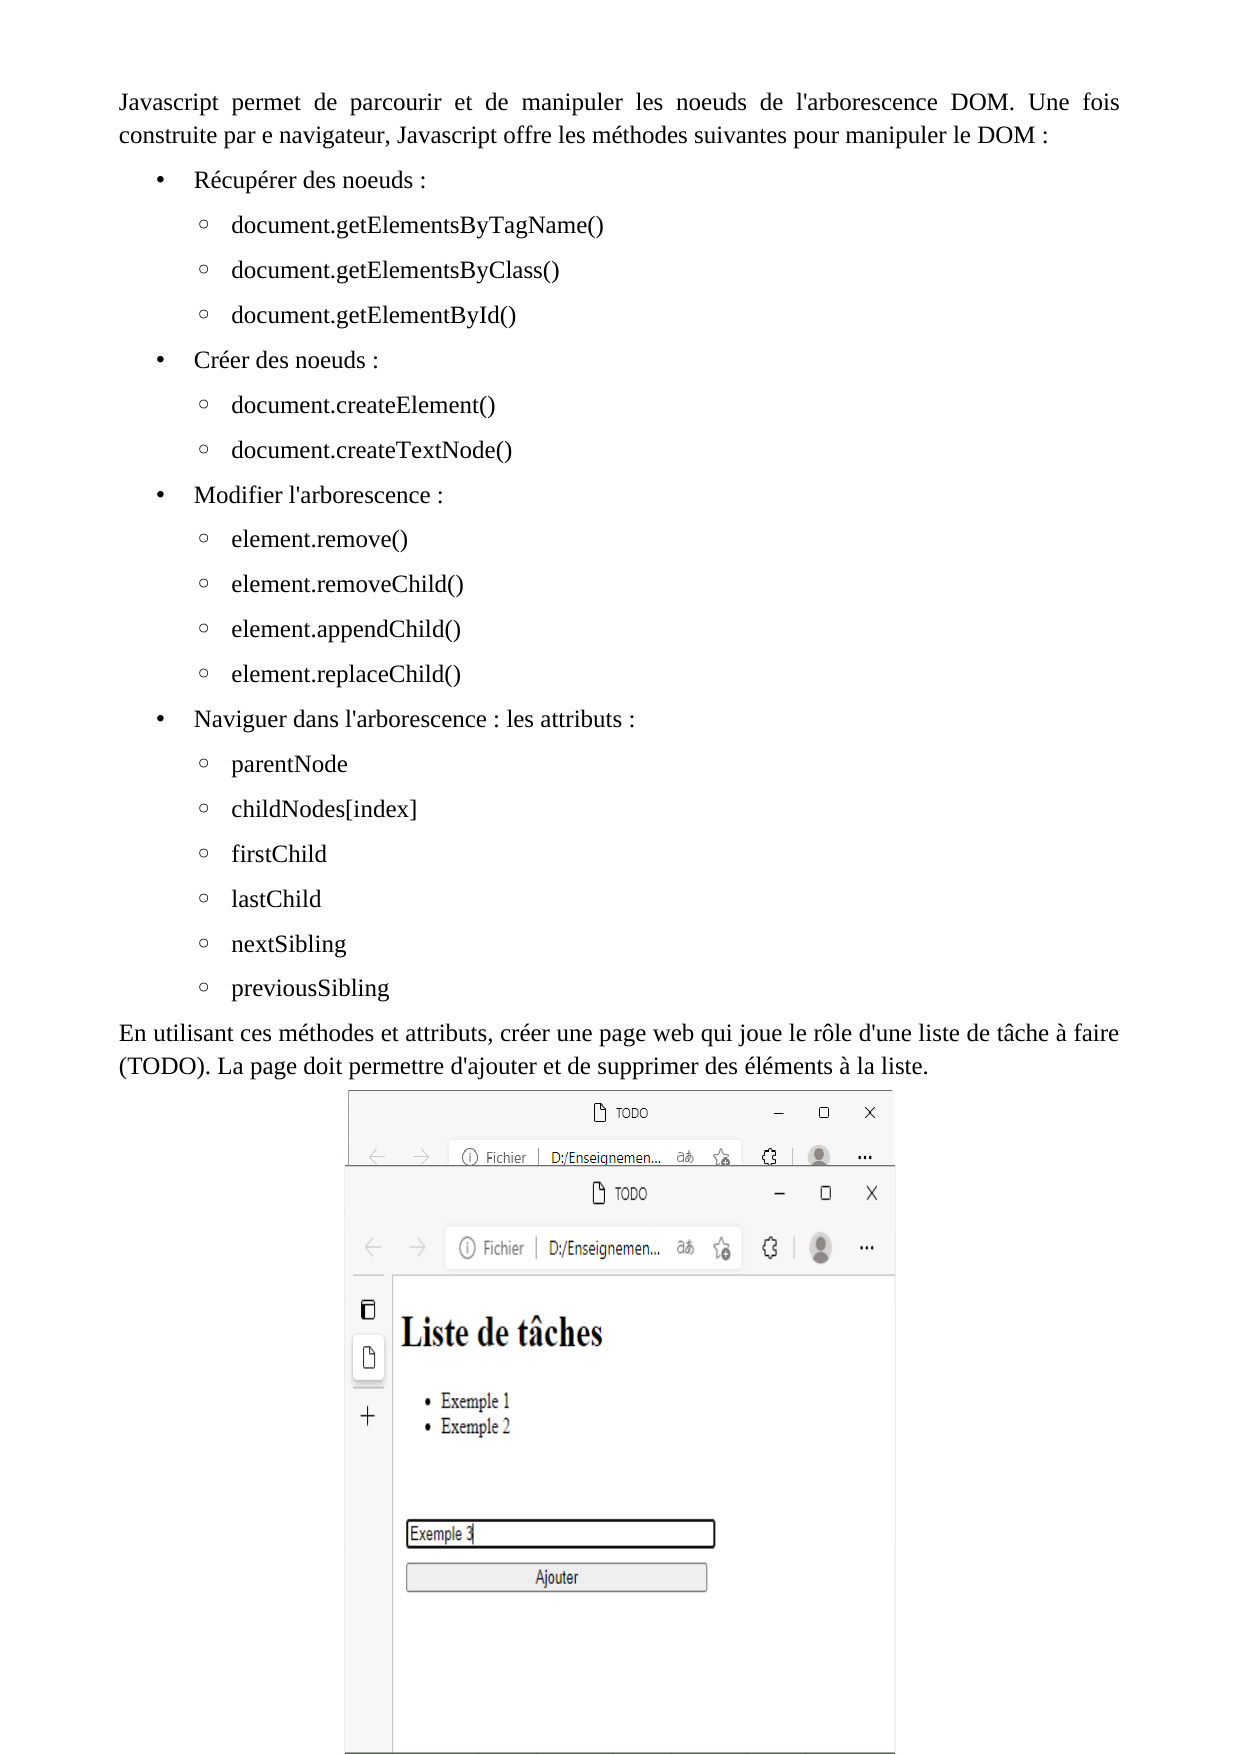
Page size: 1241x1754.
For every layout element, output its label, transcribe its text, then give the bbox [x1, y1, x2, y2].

list document.createTextNode() [194, 435, 1121, 463]
list firstChild [194, 839, 1121, 868]
list Récupérer des noeuds : [156, 165, 1121, 194]
list element.removeChild() [194, 569, 1121, 598]
list childNodes[index] [194, 794, 1121, 823]
list lastChild [194, 884, 1121, 912]
text En utilisant ces méthodes et attributs, créer une page web qui joue le rôle d'une liste de tâche à faire (TODO). La page doit permettre d'ajouter et de supprimer des éléments à la liste. [119, 1018, 1121, 1080]
list Modifier l'arborescence : [156, 480, 1121, 508]
list element.replaceChild() [194, 659, 1121, 688]
list document.getElementsByClass() [194, 255, 1121, 284]
list element.remove() [194, 524, 1121, 553]
list document.createElement() [194, 390, 1121, 419]
picture [344, 1090, 896, 1754]
list document.getElementsByTagName() [194, 210, 1121, 239]
list Naviguer dans l'arborescence : les attributs : [156, 704, 1121, 733]
list parentNode [194, 749, 1121, 778]
list previousSibling [194, 973, 1121, 1002]
list nextSibling [194, 929, 1121, 957]
text Javascript permet de parcourir et de manipuler les noeuds de l'arborescence DOM. Une fois construite par e navigateur, Javascript offre les méthodes suivantes pour manipuler le DOM : [119, 87, 1121, 149]
list document.getElementById() [194, 300, 1121, 329]
list element.appendChild() [194, 614, 1121, 643]
list Créer des noeuds : [156, 345, 1121, 374]
